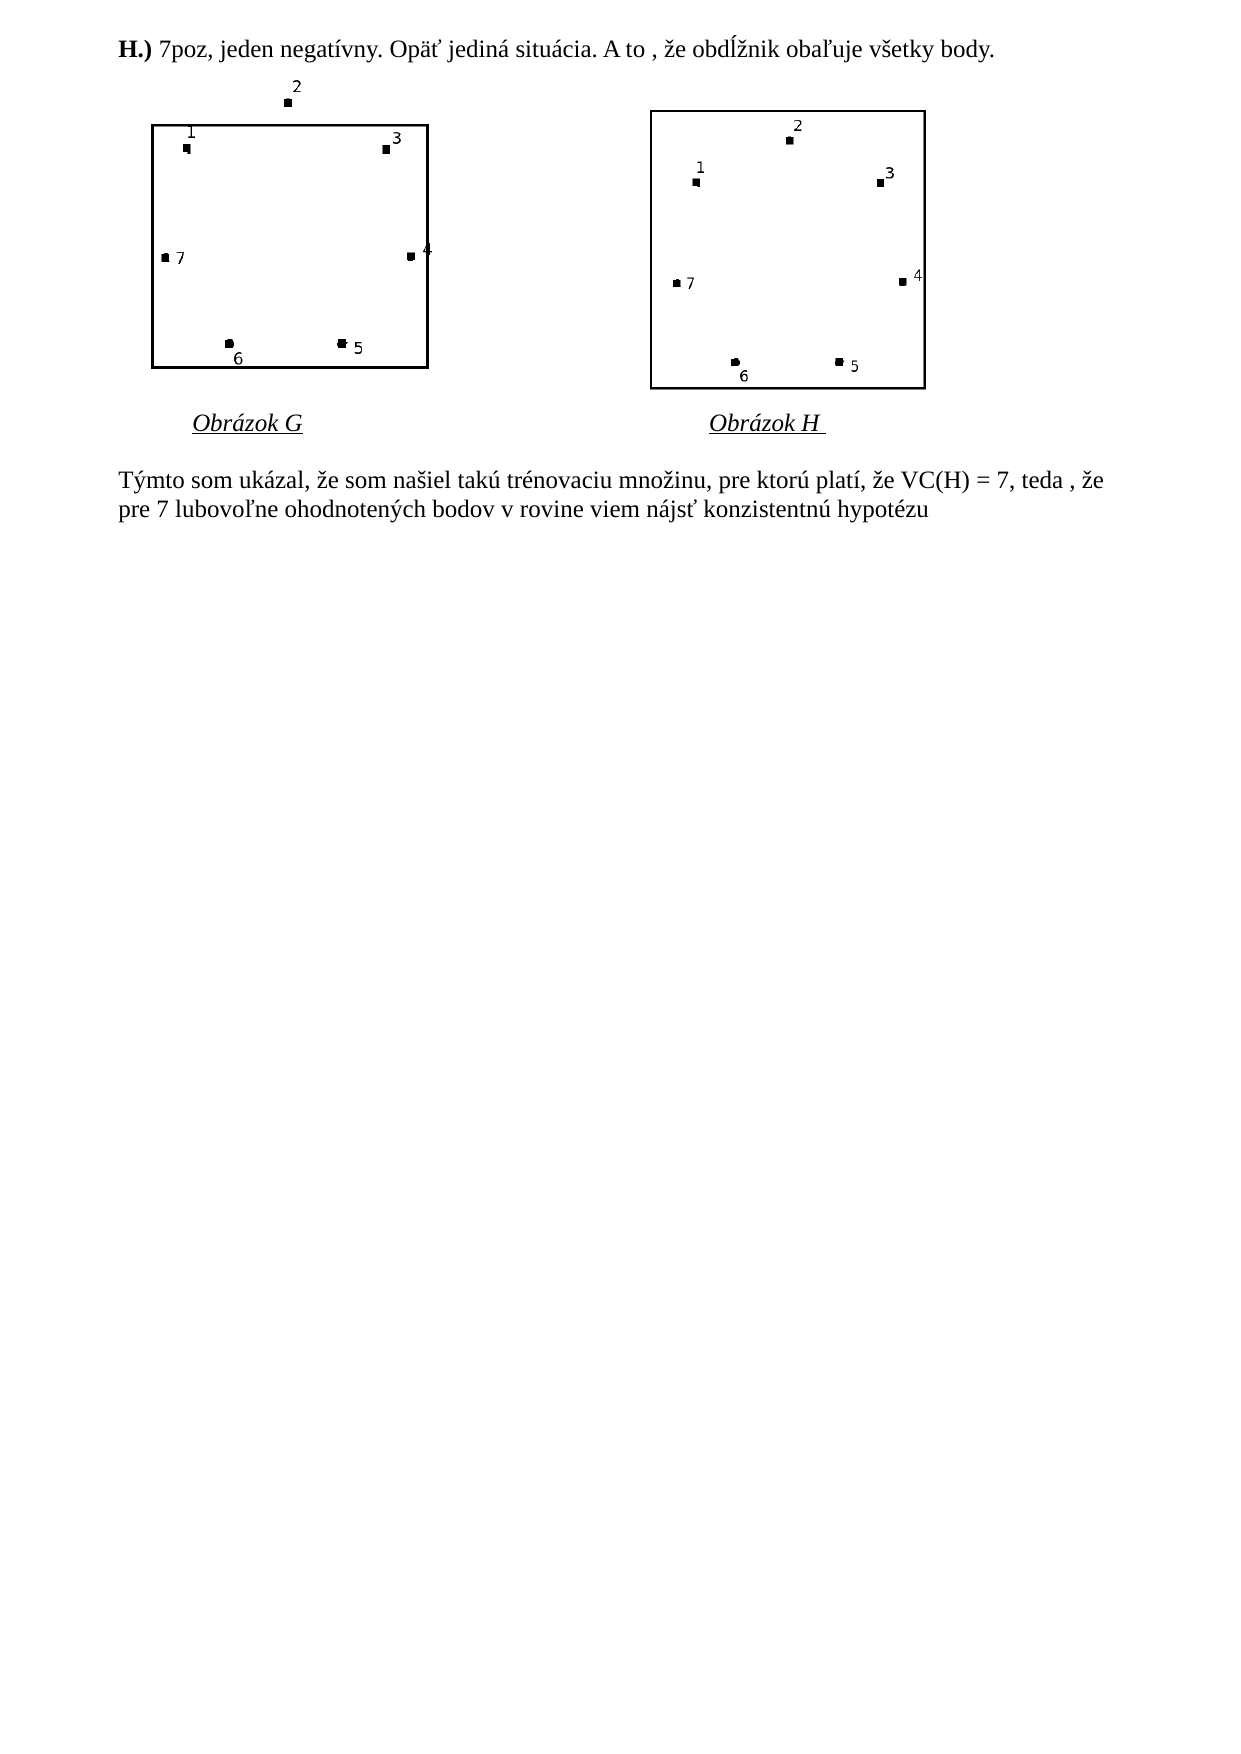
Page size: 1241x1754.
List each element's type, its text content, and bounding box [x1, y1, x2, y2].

text H.) 7poz, jeden negatívny. Opäť jediná situácia. A to , že obdĺžnik obaľuje všetky body. [118, 34, 1122, 63]
picture [631, 91, 936, 398]
picture [119, 71, 454, 379]
text Týmto som ukázal, že som našiel takú trénovaciu množinu, pre ktorú platí, že VC(H) = 7, teda , že pre 7 lubovoľne ohodnotených bodov v rovine viem nájsť konzistentnú hypotézu [118, 466, 1122, 523]
text Obrázok G Obrázok H [118, 408, 1122, 437]
